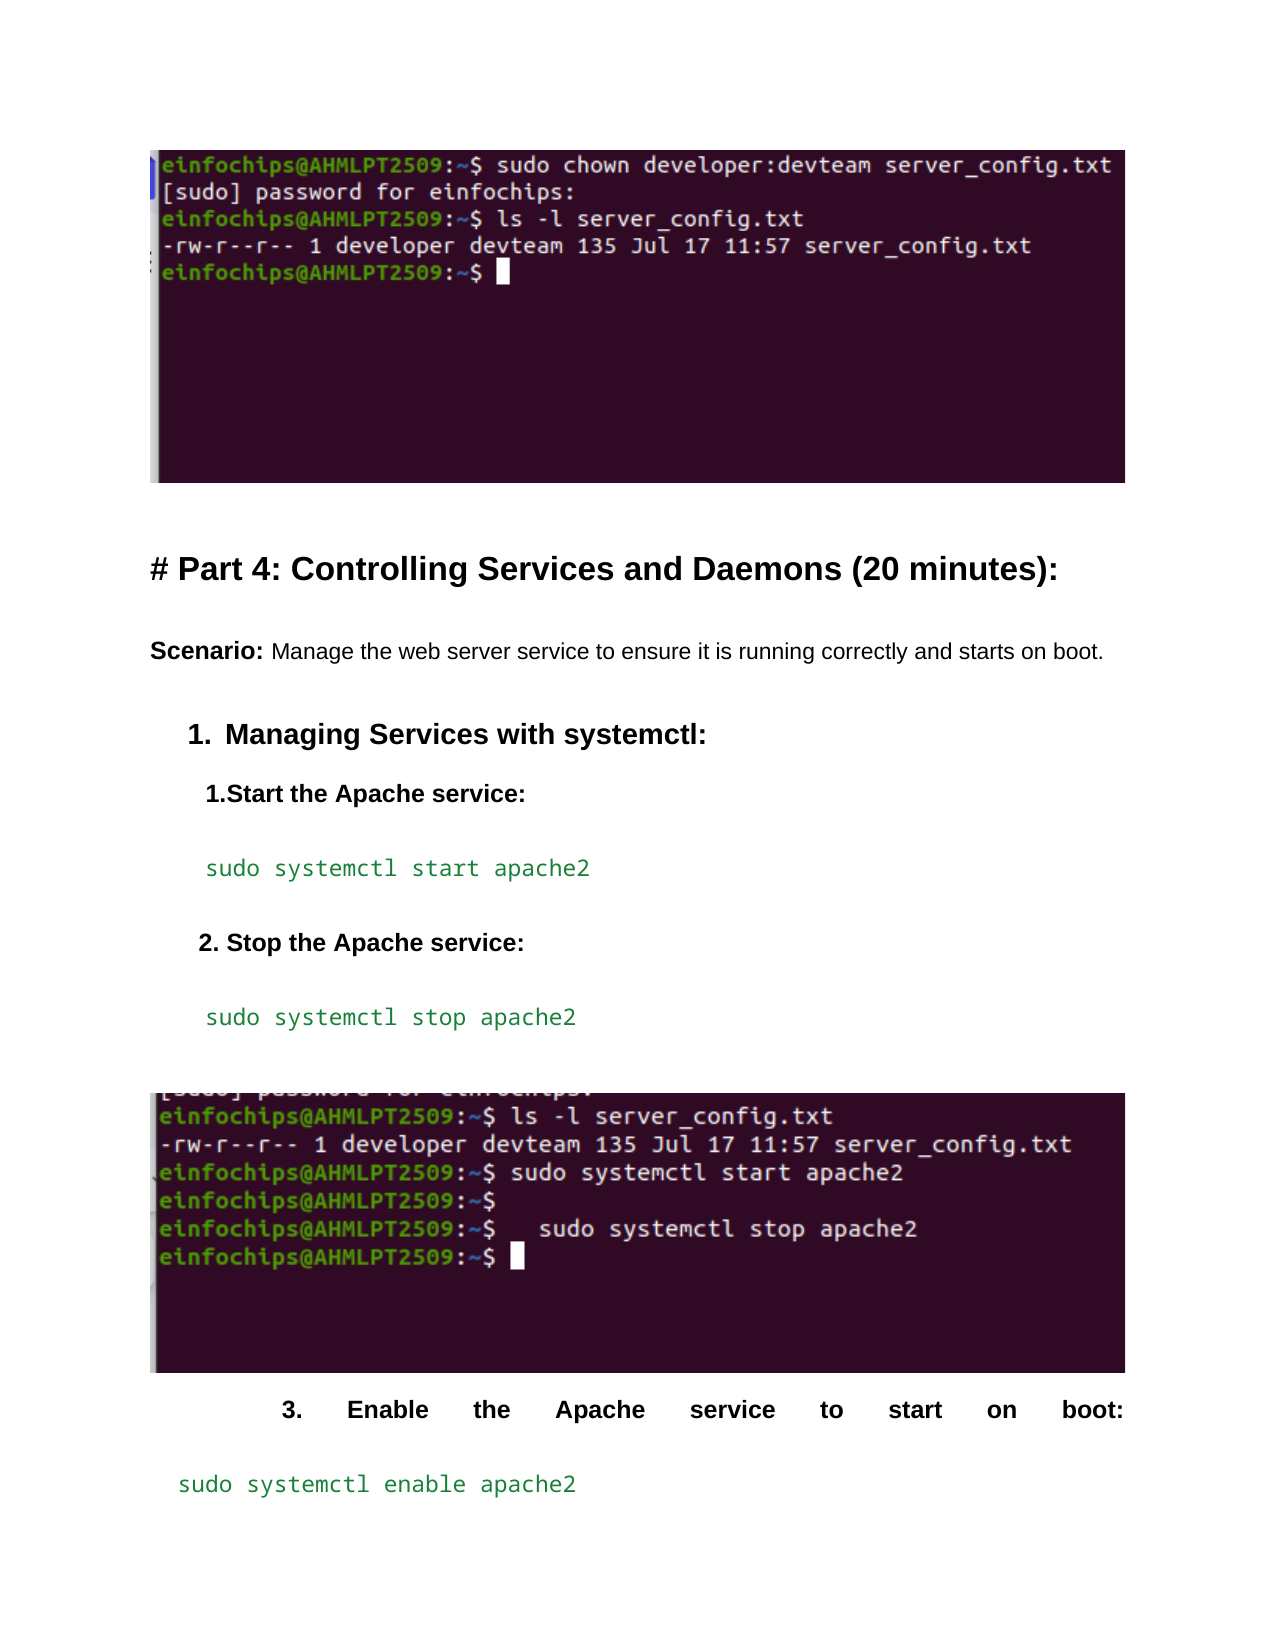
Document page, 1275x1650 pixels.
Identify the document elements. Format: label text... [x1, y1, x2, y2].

text 1.Start the Apache service: sudo systemctl start apache2 [150, 779, 1125, 883]
text 3. Enable the Apache service to start on boot: sudo systemctl enable apache2 [150, 1395, 1125, 1499]
text 2. Stop the Apache service: sudo systemctl stop apache2 [150, 928, 1125, 1032]
list Managing Services with systemctl: [187, 717, 1125, 751]
text Scenario: Manage the web server service to ensure it is running correctly and starts on boot. [150, 636, 1125, 664]
subtitle # Part 4: Controlling Services and Daemons (20 minutes): [150, 549, 1125, 588]
